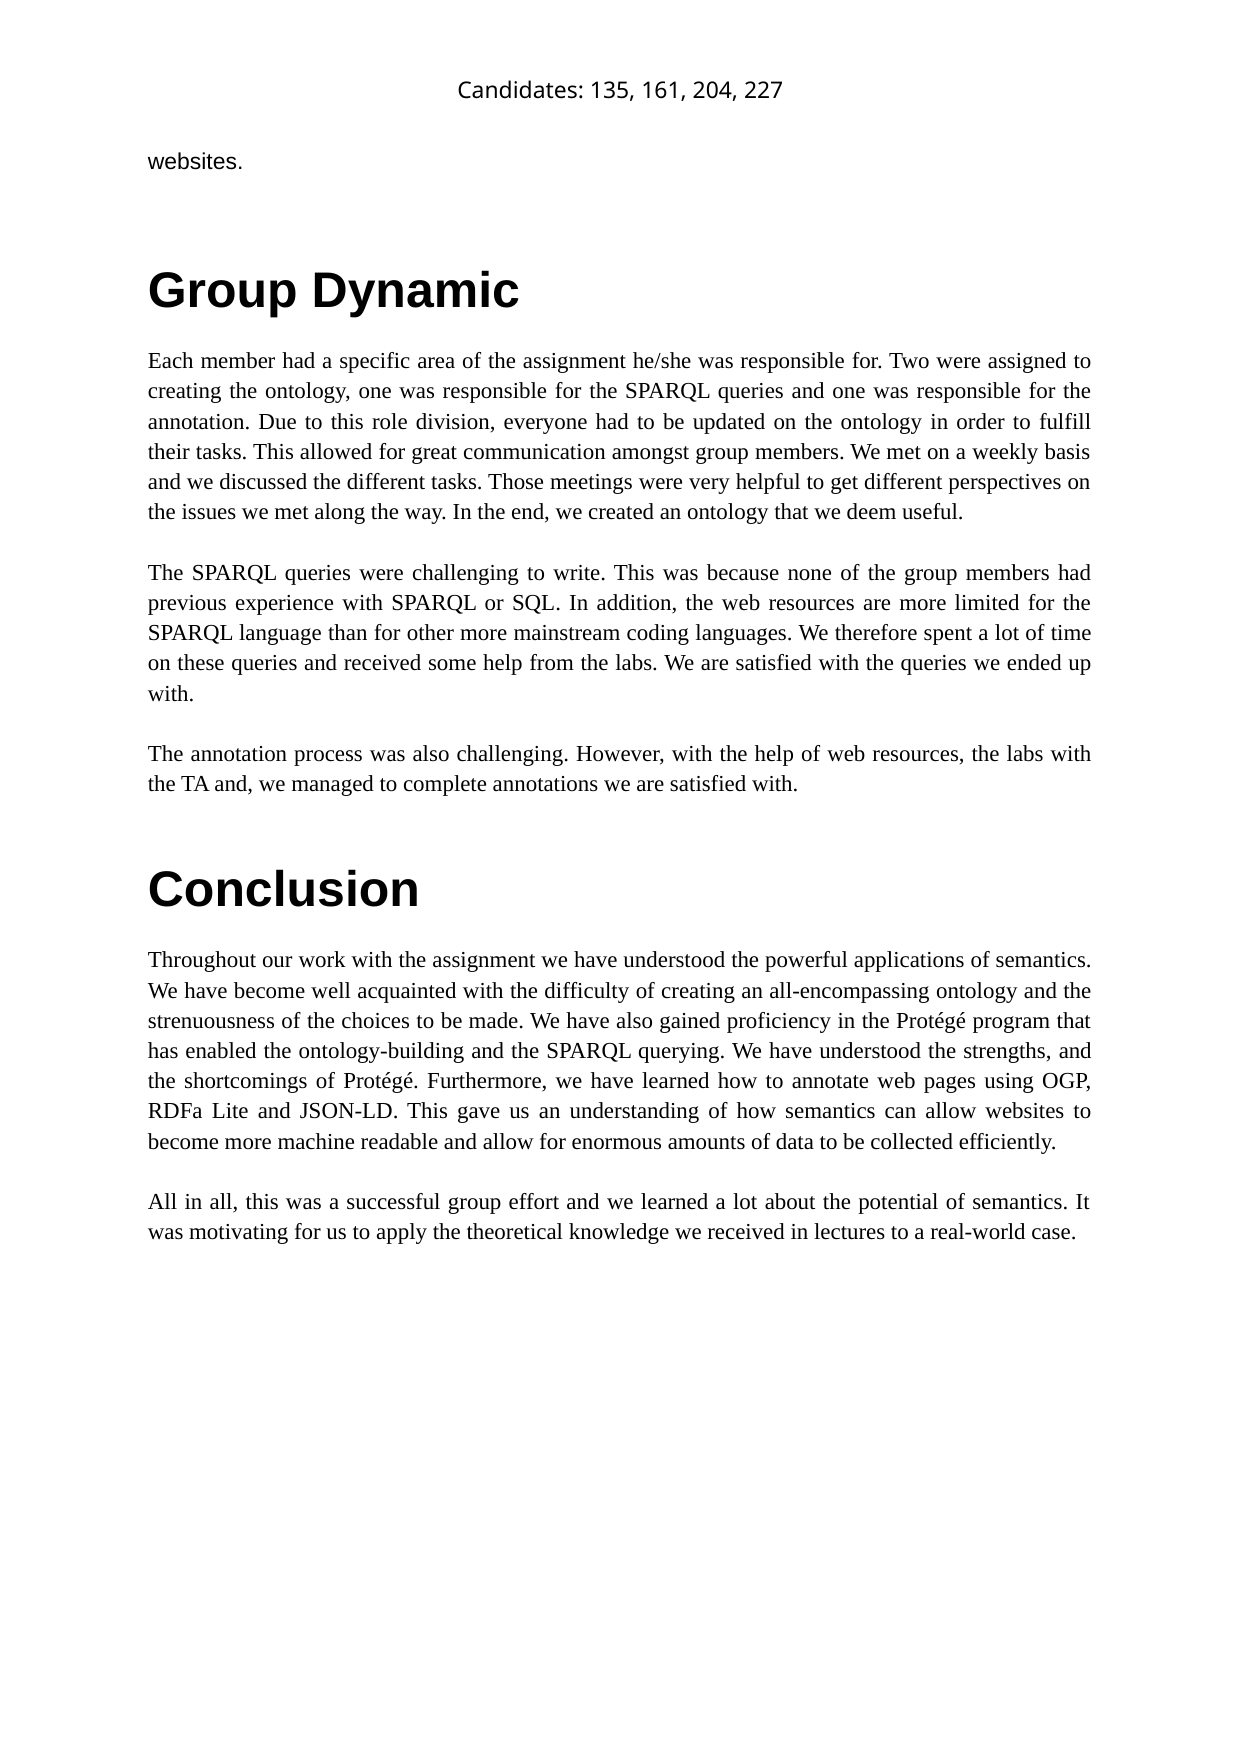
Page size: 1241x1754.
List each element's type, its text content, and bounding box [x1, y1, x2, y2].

text All in all, this was a successful group effort and we learned a lot about the potential of semantics. It was motivating for us to apply the theoretical knowledge we received in lectures to a real-world case. [148, 1188, 1093, 1245]
text Each member had a specific area of the assignment he/she was responsible for. Two were assigned to creating the ontology, one was responsible for the SPARQL queries and one was responsible for the annotation. Due to this role division, everyone had to be updated on the ontology in order to fulfill their tasks. This allowed for great communication amongst group members. We met on a weekly basis and we discussed the different tasks. Those meetings were very helpful to get different perspectives on the issues we met along the way. In the end, we created an ontology that we deem useful. [148, 347, 1093, 525]
text Throughout our work with the assignment we have understood the powerful applications of semantics. We have become well acquainted with the difficulty of creating an all-encompassing ontology and the strenuousness of the choices to be made. We have also gained proficiency in the Protégé program that has enabled the ontology-building and the SPARQL querying. We have understood the strengths, and the shortcomings of Protégé. Furthermore, we have learned how to annotate web pages using OGP, RDFa Lite and JSON-LD. This gave us an understanding of how semantics can allow websites to become more machine readable and allow for enormous amounts of data to be collected efficiently. [148, 946, 1093, 1154]
subtitle websites. [148, 148, 1093, 231]
text The annotation process was also challenging. However, with the help of web resources, the labs with the TA and, we managed to complete annotations we are satisfied with. [148, 740, 1093, 797]
subtitle Group Dynamic [148, 261, 1093, 318]
subtitle Conclusion [148, 860, 1093, 917]
text The SPARQL queries were challenging to write. This was because none of the group members had previous experience with SPARQL or SQL. In addition, the web resources are more limited for the SPARQL language than for other more mainstream coding languages. We therefore spent a lot of time on these queries and received some help from the labs. We are satisfied with the queries we ended up with. [148, 559, 1093, 706]
